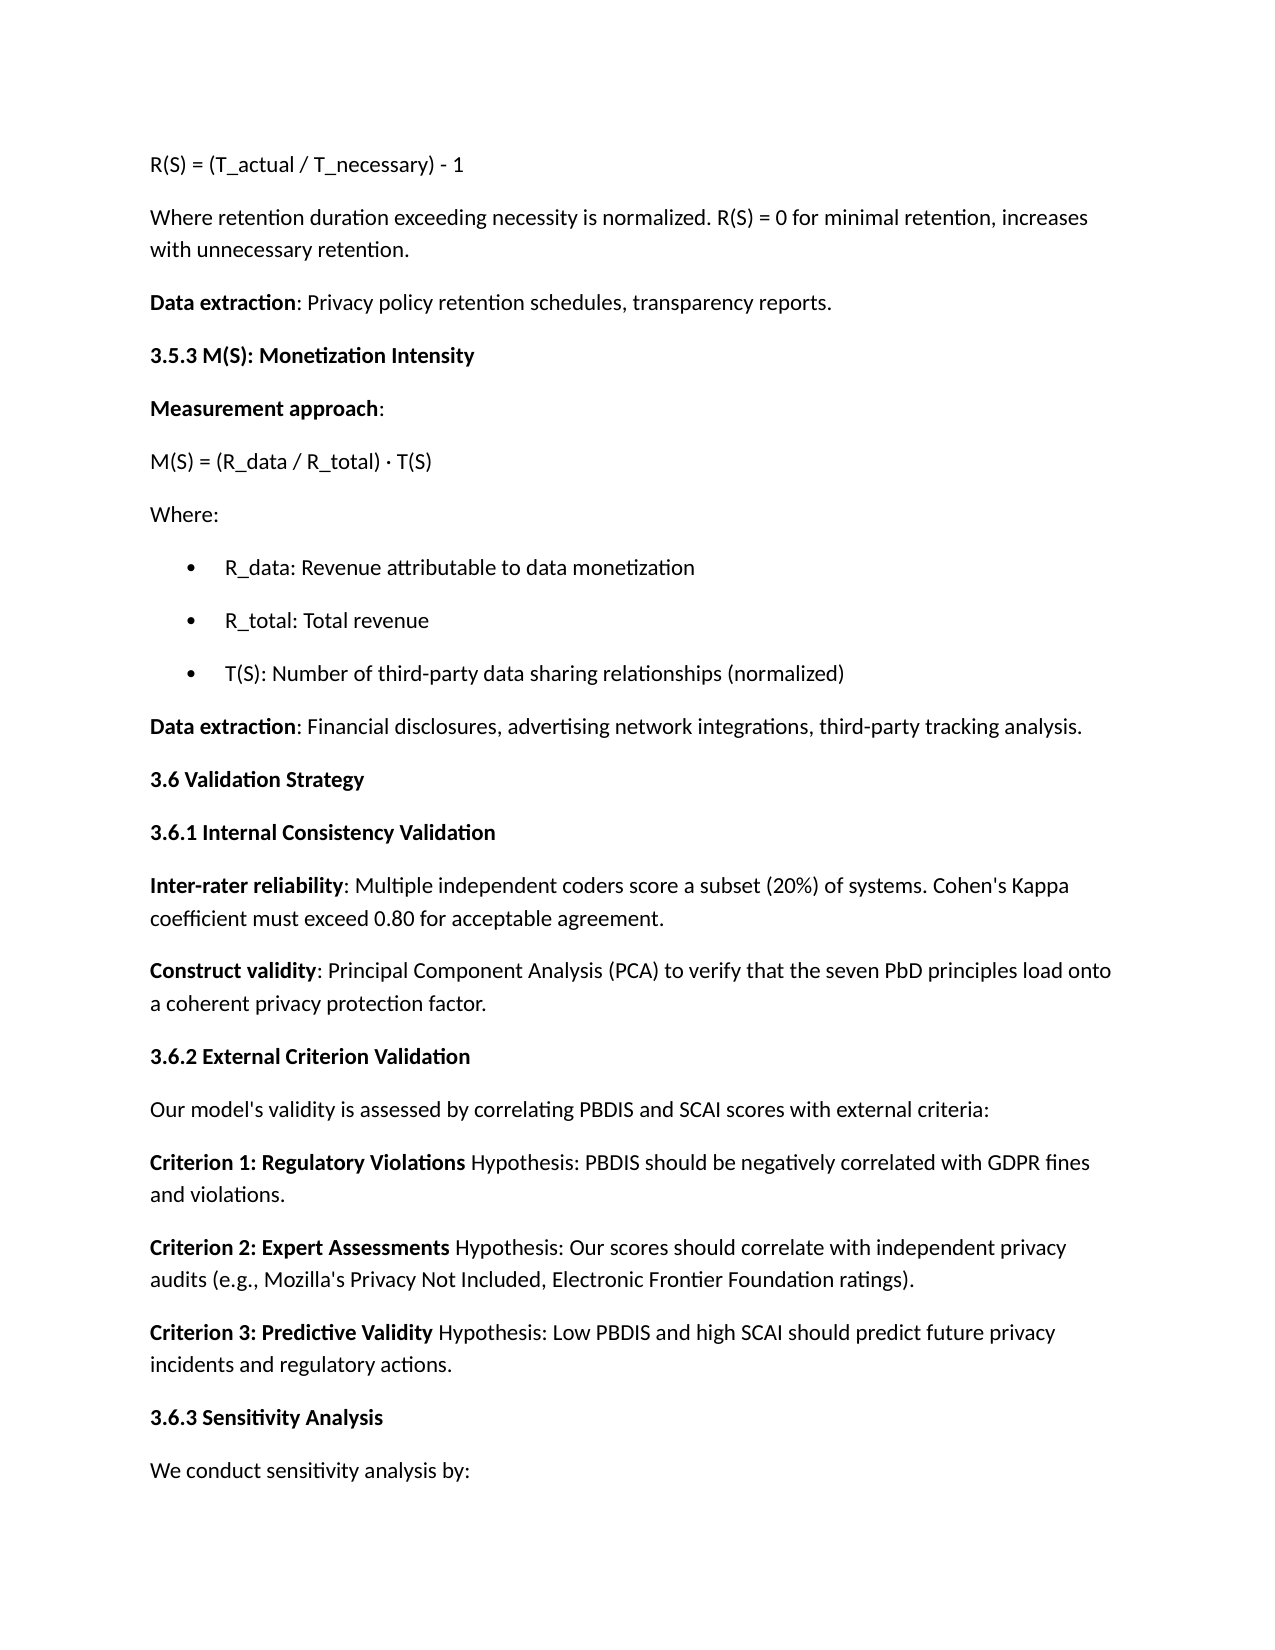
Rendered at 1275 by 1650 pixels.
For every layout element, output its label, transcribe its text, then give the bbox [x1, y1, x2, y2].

text Our model's validity is assessed by correlating PBDIS and SCAI scores with external criteria: [150, 1095, 1125, 1123]
text Measurement approach: [150, 394, 1125, 422]
text Data extraction: Financial disclosures, advertising network integrations, third-party tracking analysis. [150, 712, 1125, 740]
text Inter-rater reliability: Multiple independent coders score a subset (20%) of systems. Cohen's Kappa coefficient must exceed 0.80 for acceptable agreement. [150, 871, 1125, 932]
text We conduct sensitivity analysis by: [150, 1457, 1125, 1484]
text Construct validity: Principal Component Analysis (PCA) to verify that the seven PbD principles load onto a coherent privacy protection factor. [150, 957, 1125, 1017]
text Criterion 1: Regulatory Violations Hypothesis: PBDIS should be negatively correlated with GDPR fines and violations. [150, 1148, 1125, 1208]
text Where: [150, 500, 1125, 528]
text M(S) = (R_data / R_total) · T(S) [150, 447, 1125, 475]
text Where retention duration exceeding necessity is normalized. R(S) = 0 for minimal retention, increases with unnecessary retention. [150, 203, 1125, 263]
text Data extraction: Privacy policy retention schedules, transparency reports. [150, 288, 1125, 316]
text 3.5.3 M(S): Monetization Intensity [150, 341, 1125, 369]
list R_data: Revenue attributable to data monetization [187, 553, 1125, 581]
list R_total: Total revenue [187, 606, 1125, 634]
text 3.6 Validation Strategy [150, 765, 1125, 793]
text R(S) = (T_actual / T_necessary) - 1 [150, 150, 1125, 178]
text Criterion 2: Expert Assessments Hypothesis: Our scores should correlate with independent privacy audits (e.g., Mozilla's Privacy Not Included, Electronic Frontier Foundation ratings). [150, 1233, 1125, 1293]
text 3.6.1 Internal Consistency Validation [150, 818, 1125, 846]
text 3.6.3 Sensitivity Analysis [150, 1403, 1125, 1432]
text Criterion 3: Predictive Validity Hypothesis: Low PBDIS and high SCAI should predict future privacy incidents and regulatory actions. [150, 1318, 1125, 1378]
list T(S): Number of third-party data sharing relationships (normalized) [187, 659, 1125, 687]
text 3.6.2 External Criterion Validation [150, 1042, 1125, 1070]
